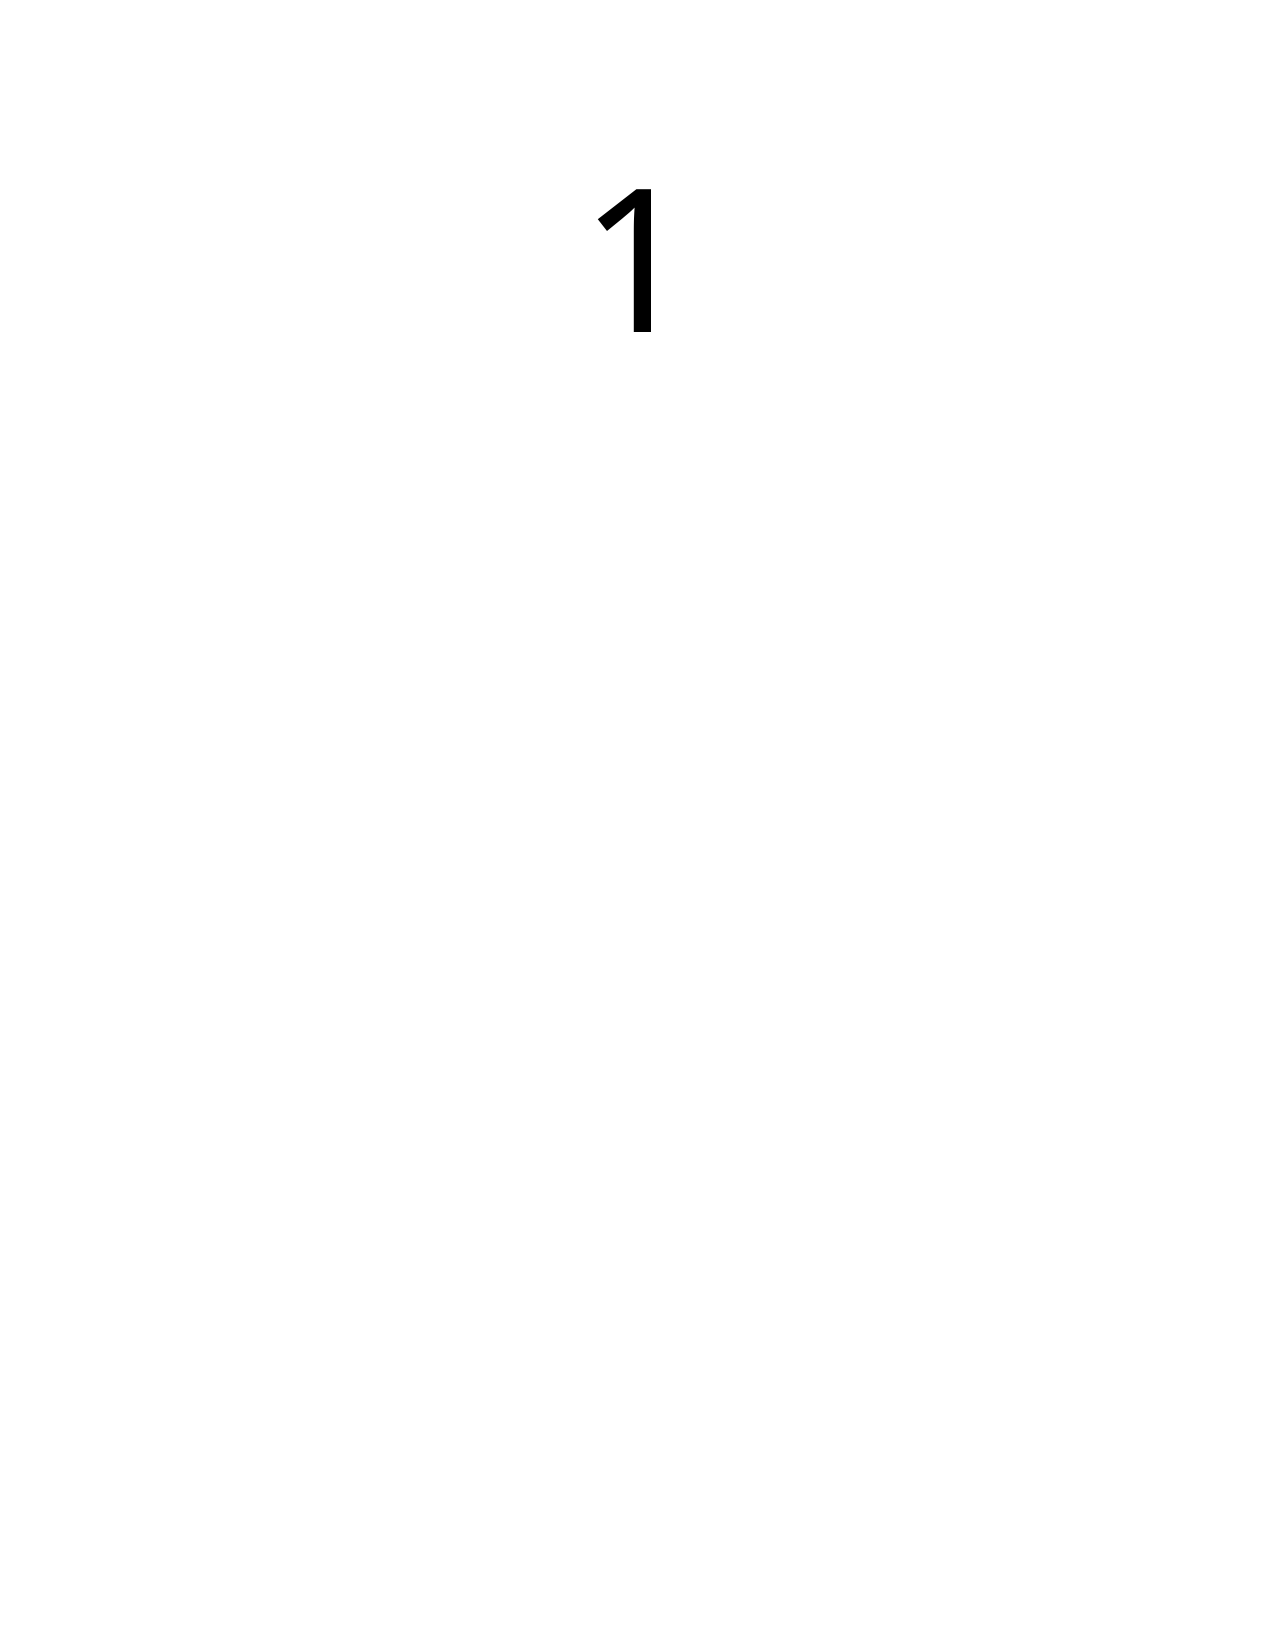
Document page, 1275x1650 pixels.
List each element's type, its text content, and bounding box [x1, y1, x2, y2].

text 1 [118, 118, 1157, 391]
